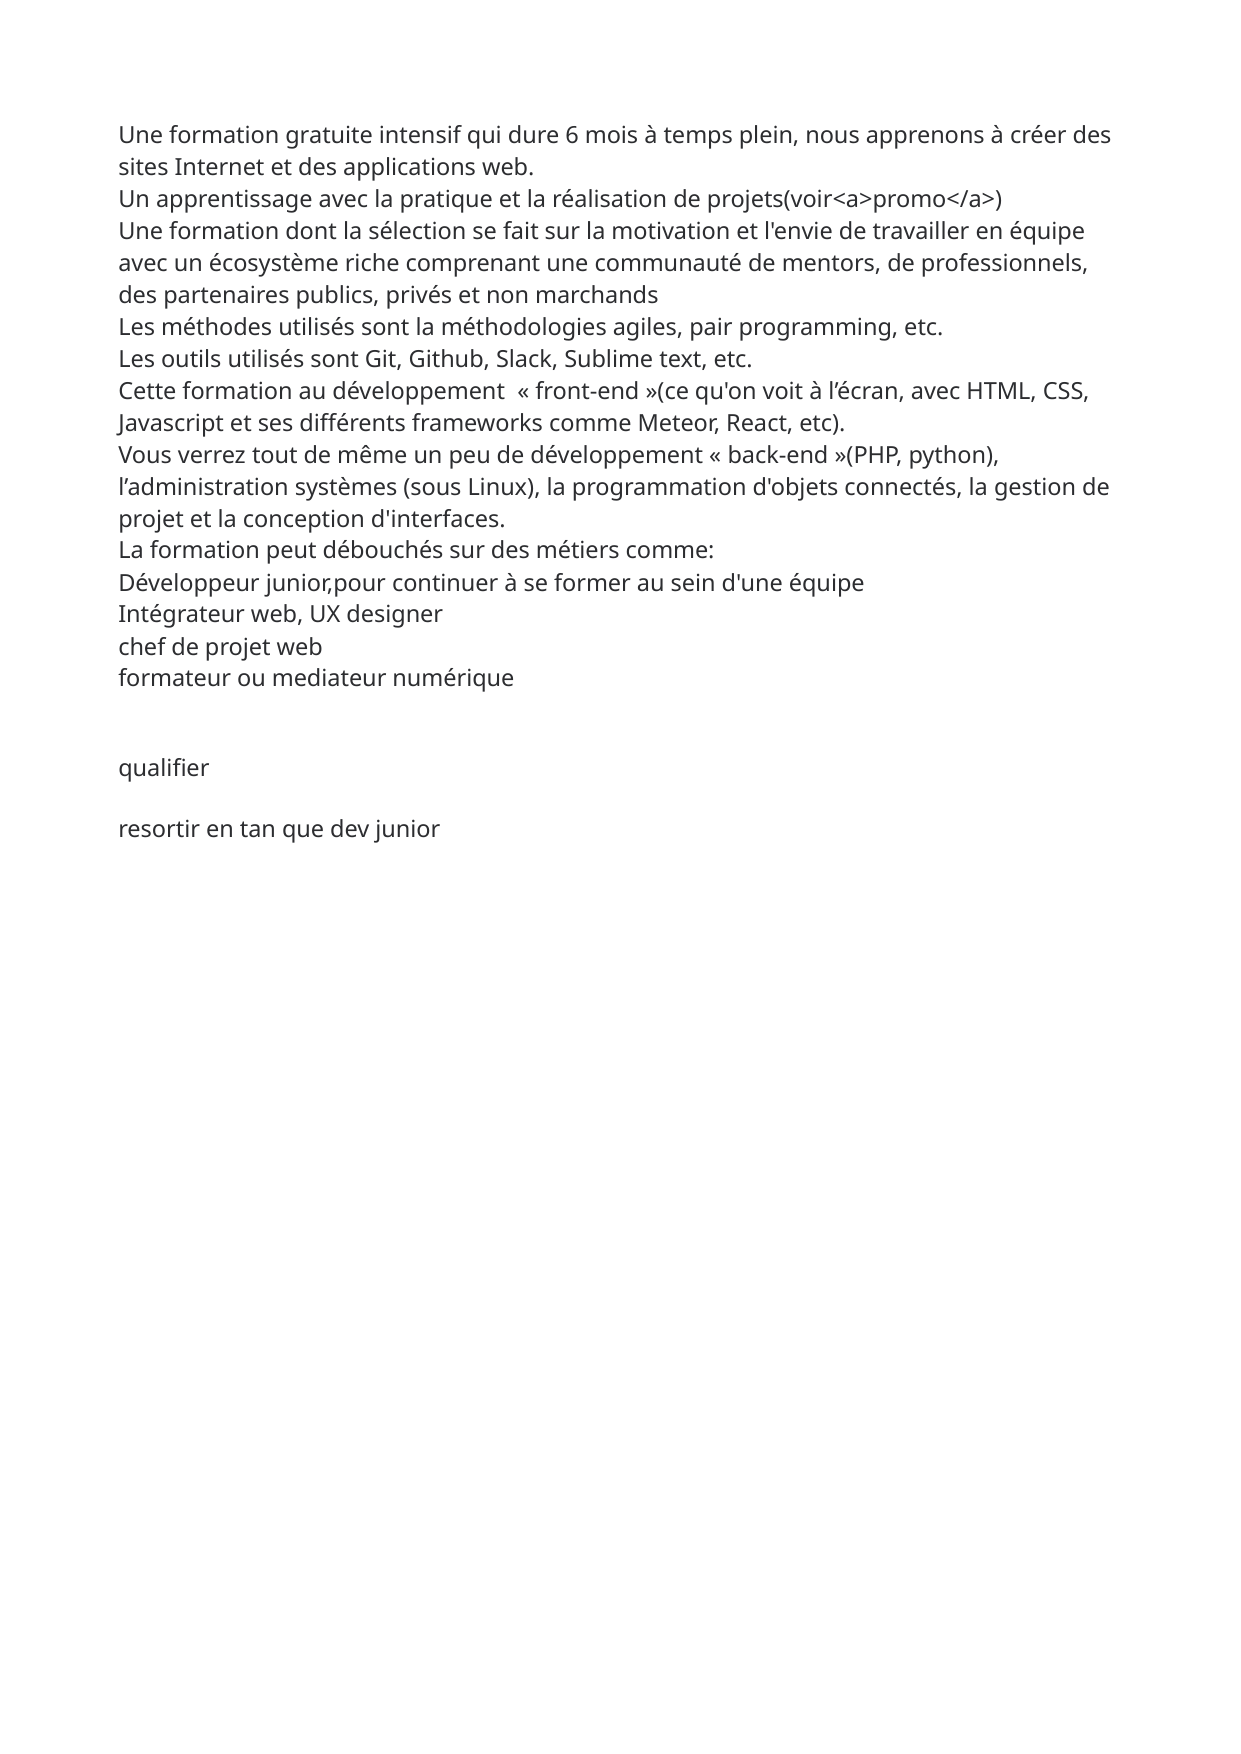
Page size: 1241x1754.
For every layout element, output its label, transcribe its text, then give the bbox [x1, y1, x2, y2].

text qualifier [118, 751, 1122, 783]
text resortir en tan que dev junior [118, 812, 1122, 844]
text Une formation gratuite intensif qui dure 6 mois à temps plein, nous apprenons à créer des sites Internet et des applications web. Un apprentissage avec la pratique et la réalisation de projets(voir<a>promo</a>) Une formation dont la sélection se fait sur la motivation et l'envie de travailler en équipe avec un écosystème riche comprenant une communauté de mentors, de professionnels, des partenaires publics, privés et non marchands Les méthodes utilisés sont la méthodologies agiles, pair programming, etc. Les outils utilisés sont Git, Github, Slack, Sublime text, etc. Cette formation au développement « front-end »(ce qu'on voit à l’écran, avec HTML, CSS, Javascript et ses différents frameworks comme Meteor, React, etc). Vous verrez tout de même un peu de développement « back-end »(PHP, python), l’administration systèmes (sous Linux), la programmation d'objets connectés, la gestion de projet et la conception d'interfaces. La formation peut débouchés sur des métiers comme: Développeur junior,pour continuer à se former au sein d'une équipe Intégrateur web, UX designer chef de projet web formateur ou mediateur numérique [118, 118, 1122, 694]
